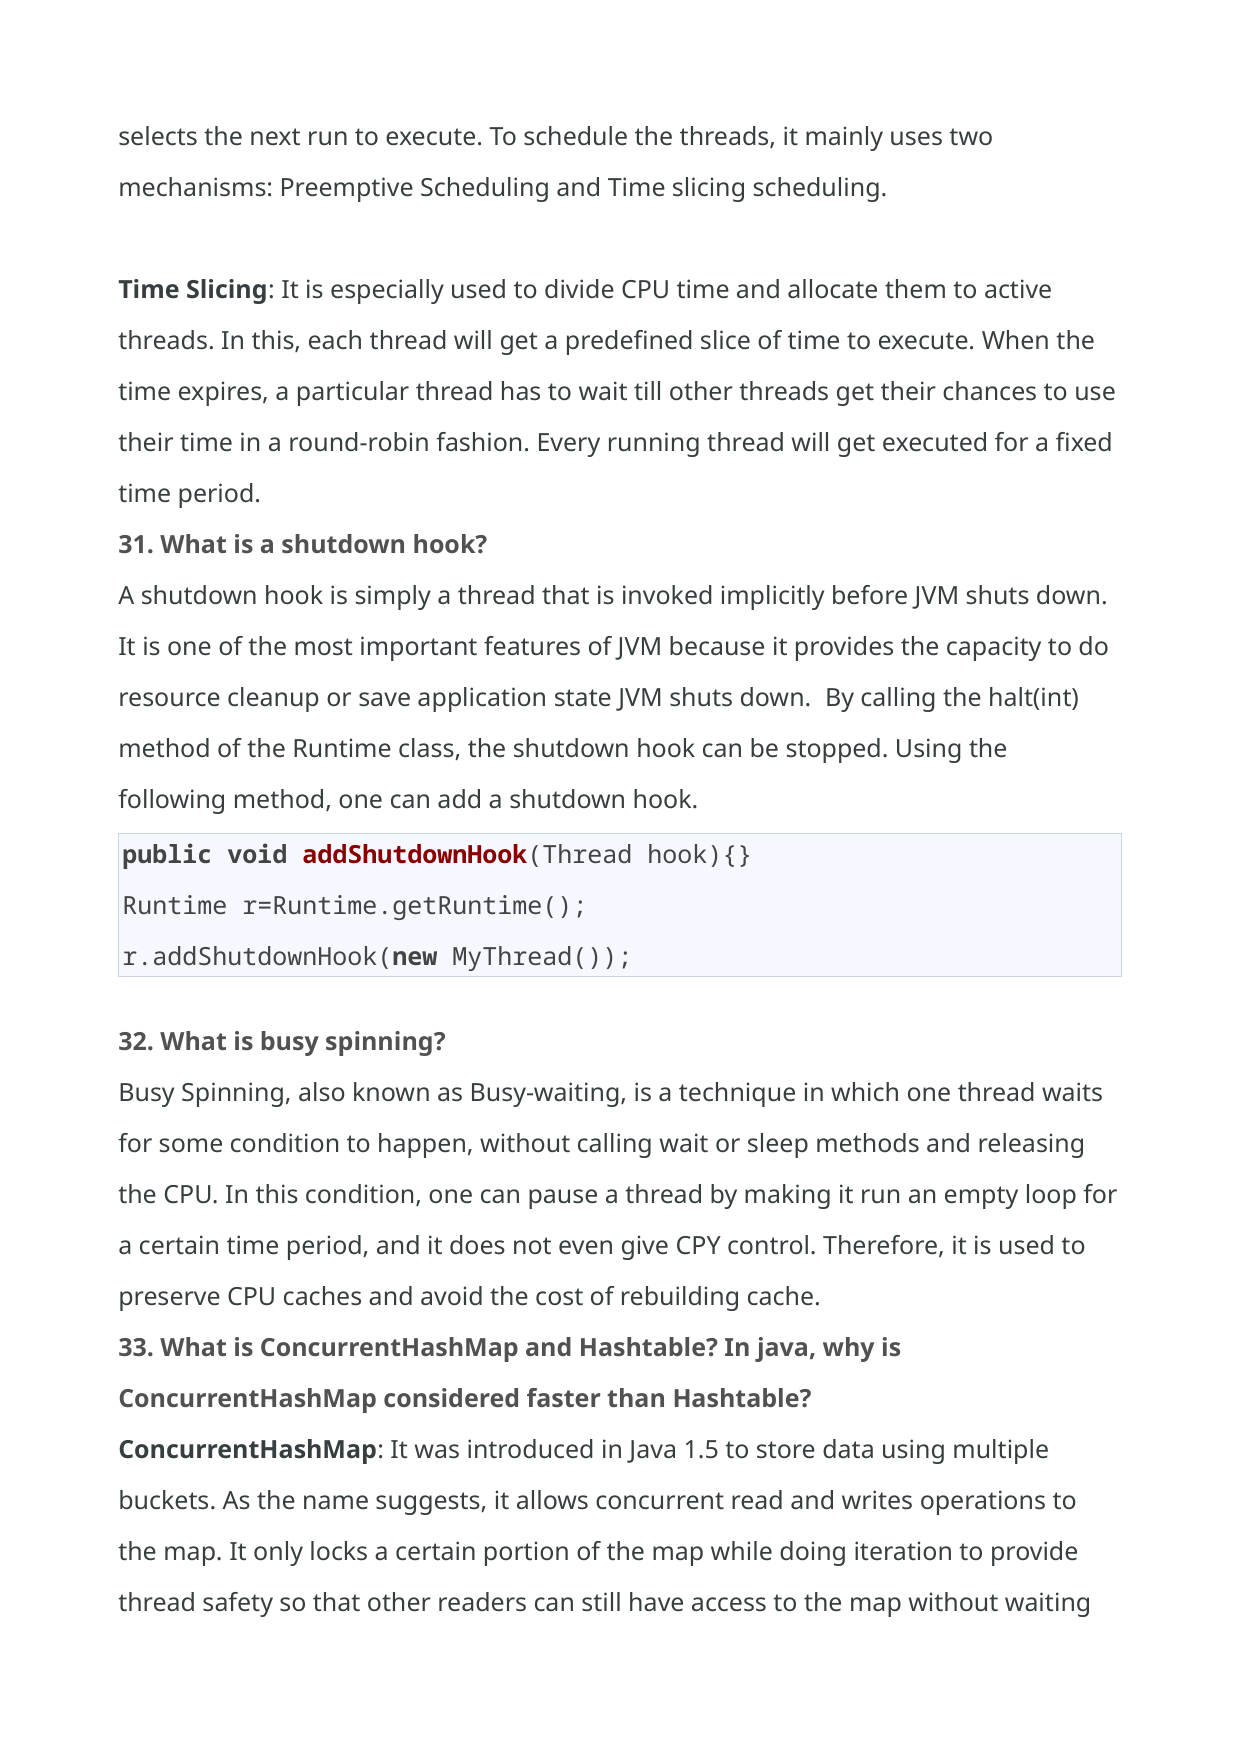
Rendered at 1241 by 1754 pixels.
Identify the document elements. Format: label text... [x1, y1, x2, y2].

text r.addShutdownHook(new MyThread()); [119, 935, 1121, 976]
text Runtime r=Runtime.getRuntime(); [119, 884, 1121, 922]
text A shutdown hook is simply a thread that is invoked implicitly before JVM shuts down. It is one of the most important features of JVM because it provides the capacity to do resource cleanup or save application state JVM shuts down. By calling the halt(int) method of the Runtime class, the shutdown hook can be stopped. Using the following method, one can add a shutdown hook. [118, 577, 1122, 816]
text selects the next run to execute. To schedule the threads, it mainly uses two mechanisms: Preemptive Scheduling and Time slicing scheduling. Time Slicing: It is especially used to divide CPU time and allocate them to active threads. In this, each thread will get a predefined slice of time to execute. When the time expires, a particular thread has to wait till other threads get their chances to use their time in a round-robin fashion. Every running thread will get executed for a fixed time period. [118, 118, 1122, 509]
text Busy Spinning, also known as Busy-waiting, is a technique in which one thread waits for some condition to happen, without calling wait or sleep methods and releasing the CPU. In this condition, one can pause a thread by making it run an empty loop for a certain time period, and it does not even give CPY control. Therefore, it is used to preserve CPU caches and avoid the cost of rebuilding cache. [118, 1074, 1122, 1312]
text public void addShutdownHook(Thread hook){} [119, 834, 1121, 871]
subtitle 33. What is ConcurrentHashMap and Hashtable? In java, why is ConcurrentHashMap considered faster than Hashtable? [118, 1329, 1122, 1414]
subtitle 31. What is a shutdown hook? [118, 526, 1122, 561]
text ConcurrentHashMap: It was introduced in Java 1.5 to store data using multiple buckets. As the name suggests, it allows concurrent read and writes operations to the map. It only locks a certain portion of the map while doing iteration to provide thread safety so that other readers can still have access to the map without waiting [118, 1432, 1122, 1619]
subtitle 32. What is busy spinning? [118, 1023, 1122, 1057]
